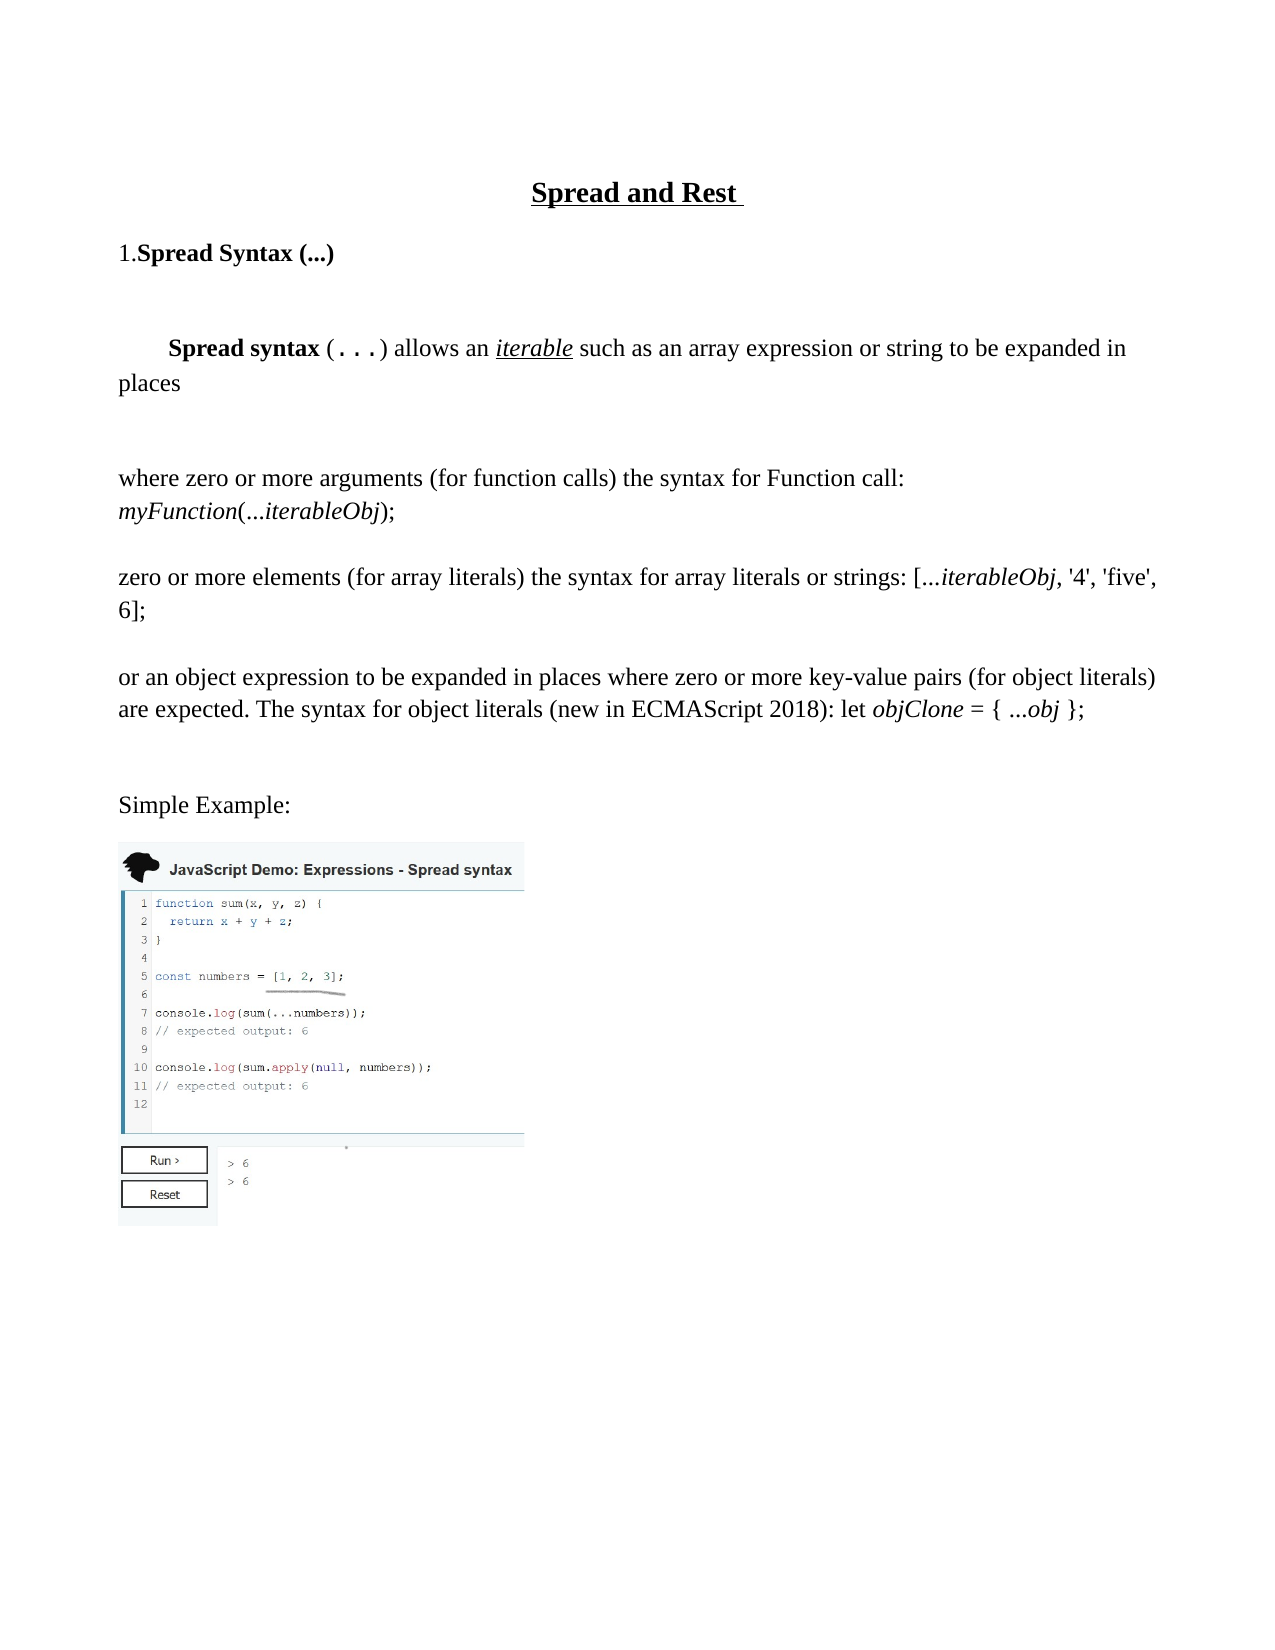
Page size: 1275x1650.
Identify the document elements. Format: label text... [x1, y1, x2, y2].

text Spread syntax (...) allows an iterable such as an array expression or string to be expanded in places [118, 333, 1157, 397]
text 1.Spread Syntax (...) [118, 238, 1157, 267]
picture [118, 837, 525, 1226]
text where zero or more arguments (for function calls) the syntax for Function call: myFunction(...iterableObj); zero or more elements (for array literals) the syntax for array literals or strings: [...iterableObj, '4', 'five', 6]; or an object expression to be expanded in places where zero or more key-value pairs (for object literals) are expected. The syntax for object literals (new in ECMAScript 2018): let objClone = { ...obj }; [118, 463, 1157, 723]
text Simple Example: [118, 790, 1157, 818]
text Spread and Rest [118, 176, 1157, 209]
